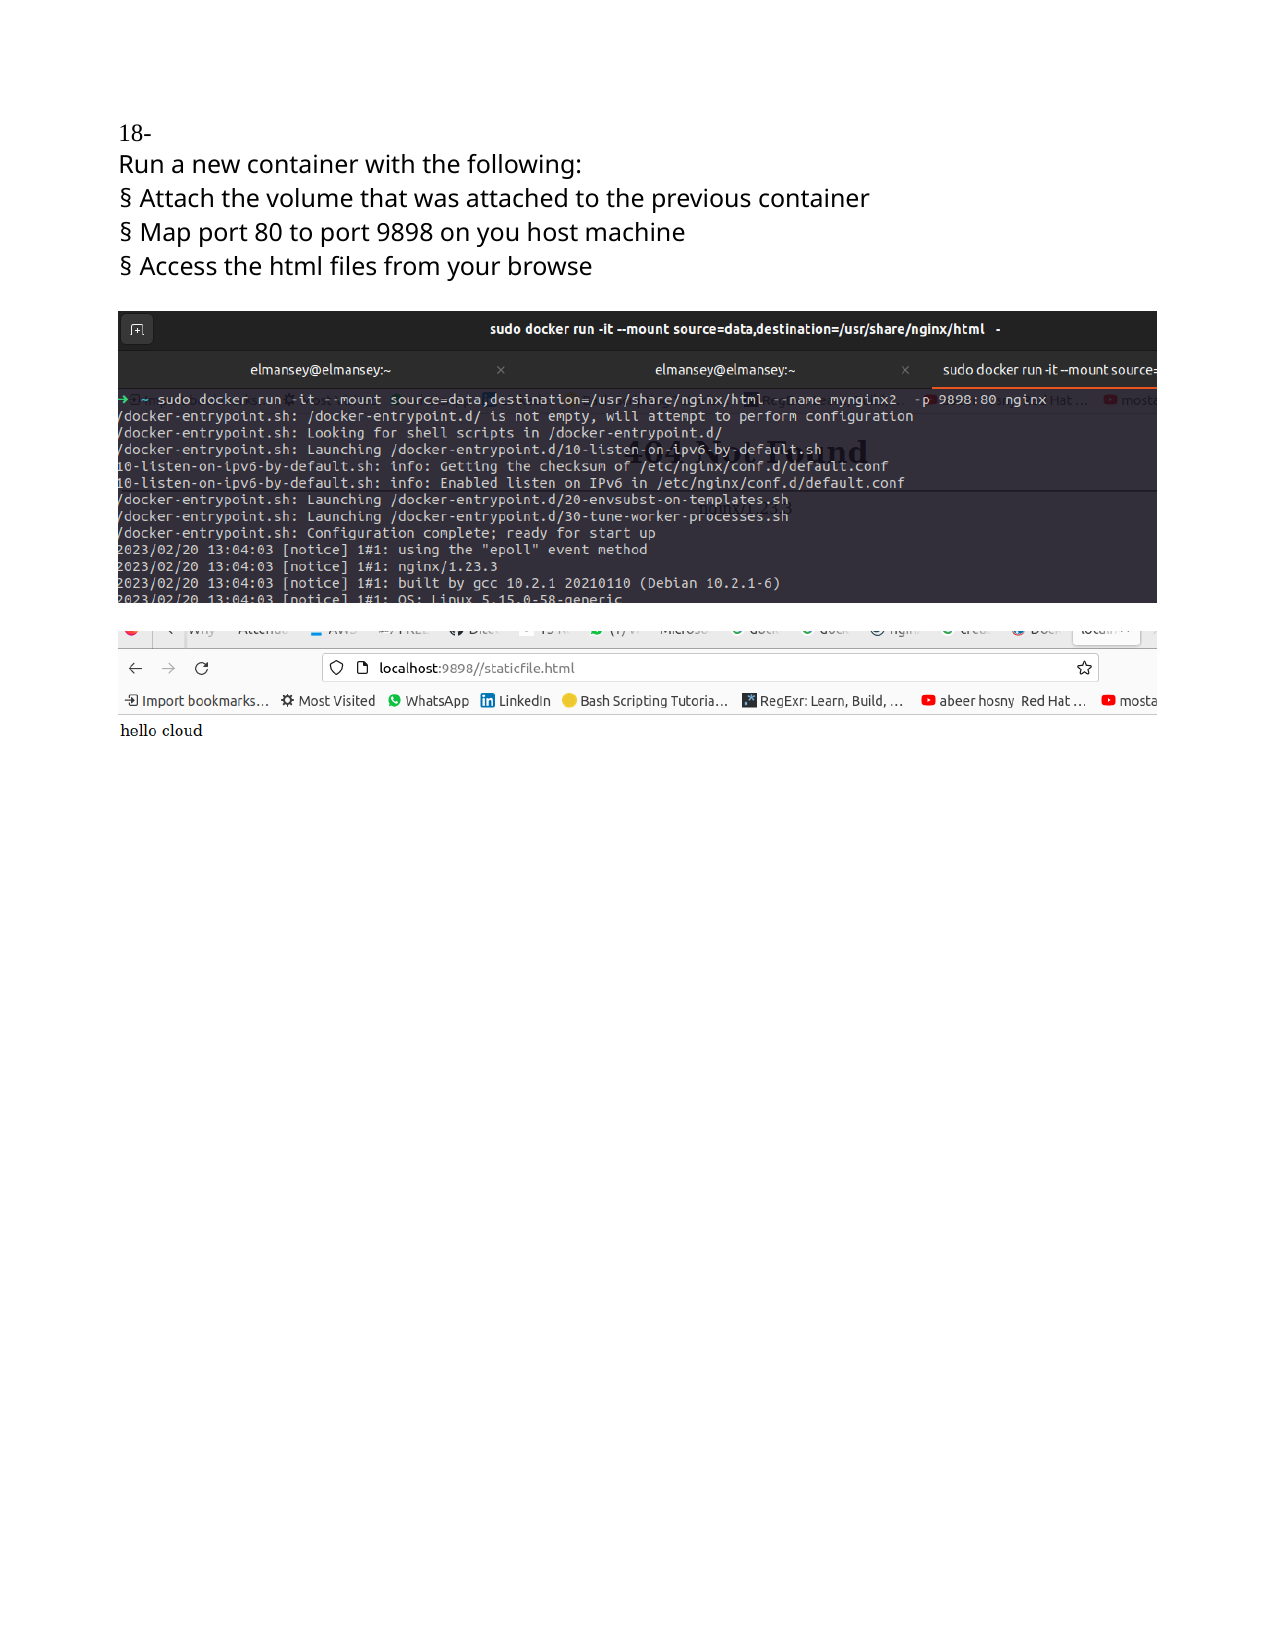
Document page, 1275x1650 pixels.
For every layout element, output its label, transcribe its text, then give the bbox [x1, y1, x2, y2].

picture [118, 311, 1157, 603]
picture [118, 631, 1157, 923]
text Run a new container with the following: § Attach the volume that was attached to the previous container § Map port 80 to port 9898 on you host machine § Access the html files from your browse [118, 147, 1157, 283]
text 18- [118, 118, 1157, 147]
